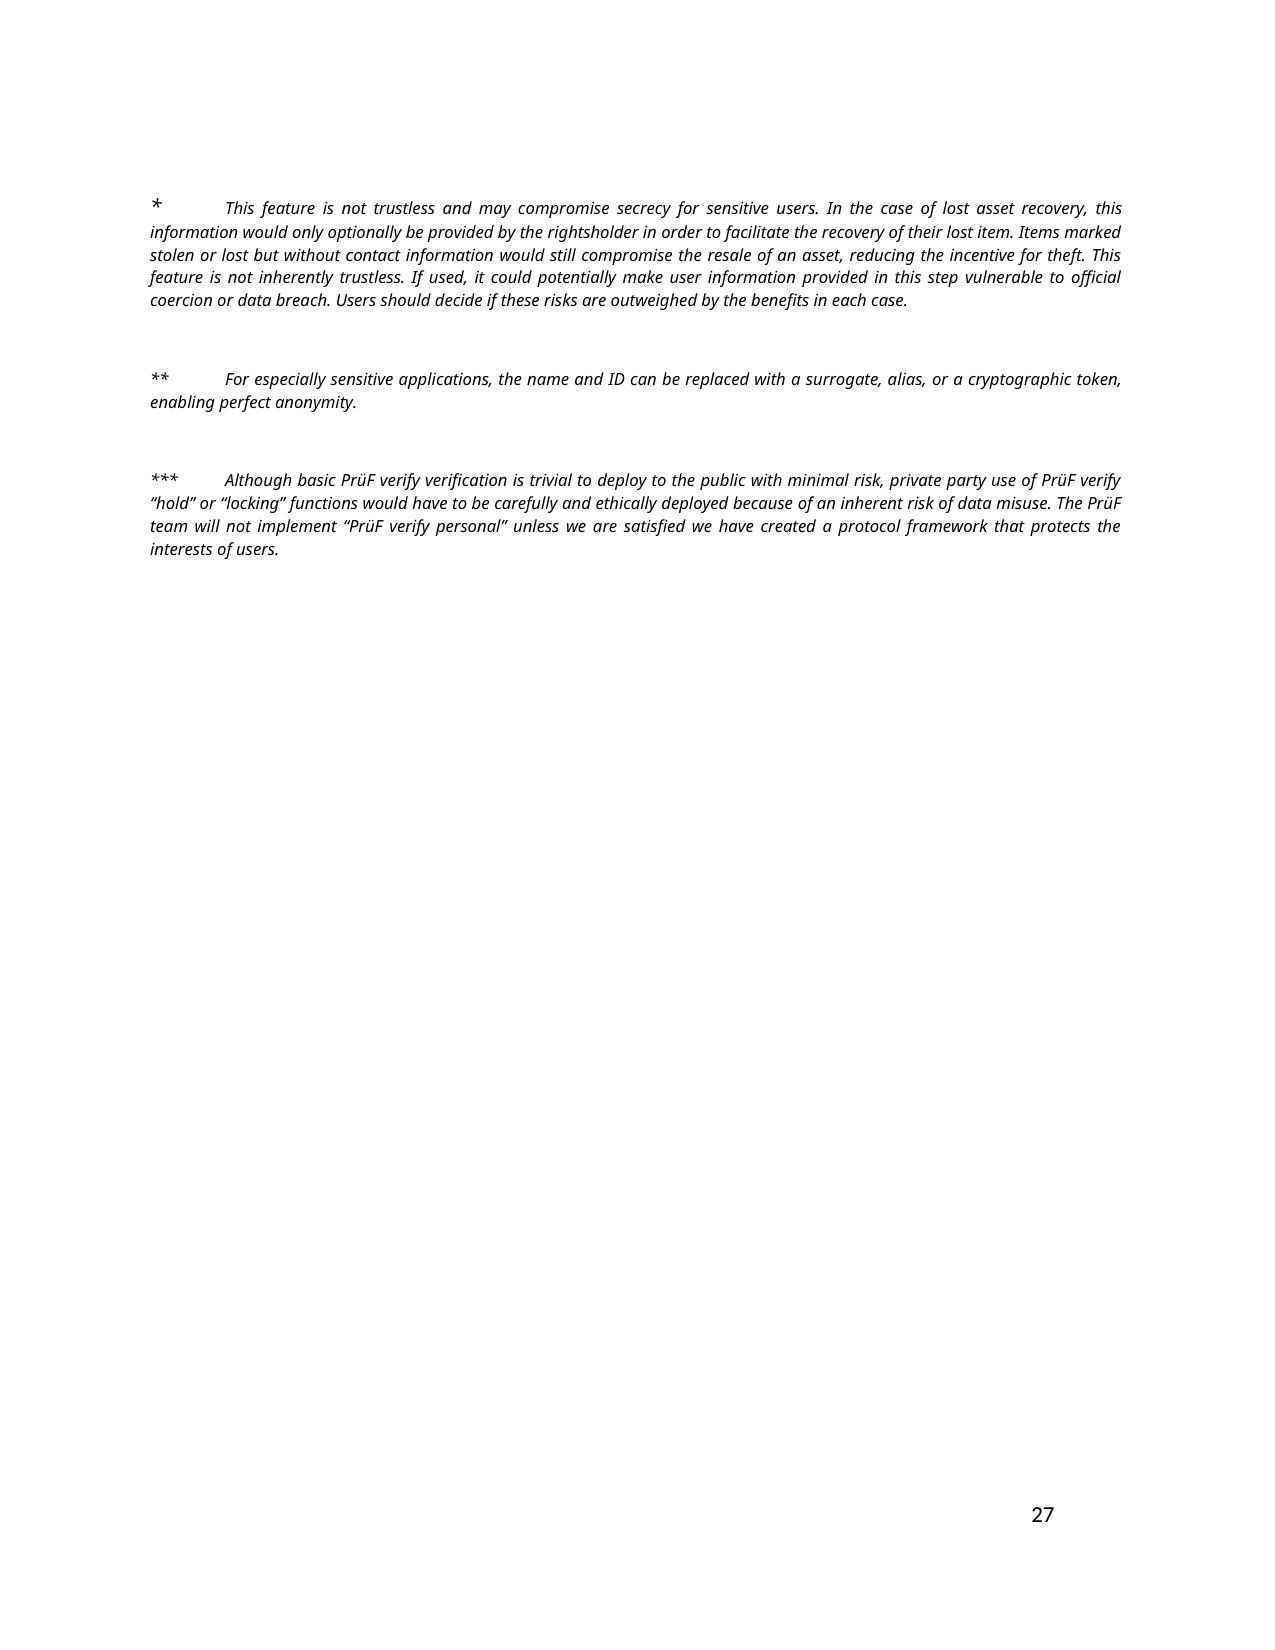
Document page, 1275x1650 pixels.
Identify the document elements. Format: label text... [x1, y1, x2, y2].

text *** Although basic PrüF verify verification is trivial to deploy to the public with minimal risk, private party use of PrüF verify “hold” or “locking” functions would have to be carefully and ethically deployed because of an inherent risk of data misuse. The PrüF team will not implement “PrüF verify personal” unless we are satisfied we have created a protocol framework that protects the interests of users. [150, 469, 1125, 560]
text * This feature is not trustless and may compromise secrecy for sensitive users. In the case of lost asset recovery, this information would only optionally be provided by the rightsholder in order to facilitate the recovery of their lost item. Items marked stolen or lost but without contact information would still compromise the resale of an asset, reducing the incentive for theft. This feature is not inherently trustless. If used, it could potentially make user information provided in this step vulnerable to official coercion or data breach. Users should decide if these risks are outweighed by the benefits in each case. [150, 192, 1125, 312]
text ** For especially sensitive applications, the name and ID can be replaced with a surrogate, alias, or a cryptographic token, enabling perfect anonymity. [150, 368, 1125, 413]
